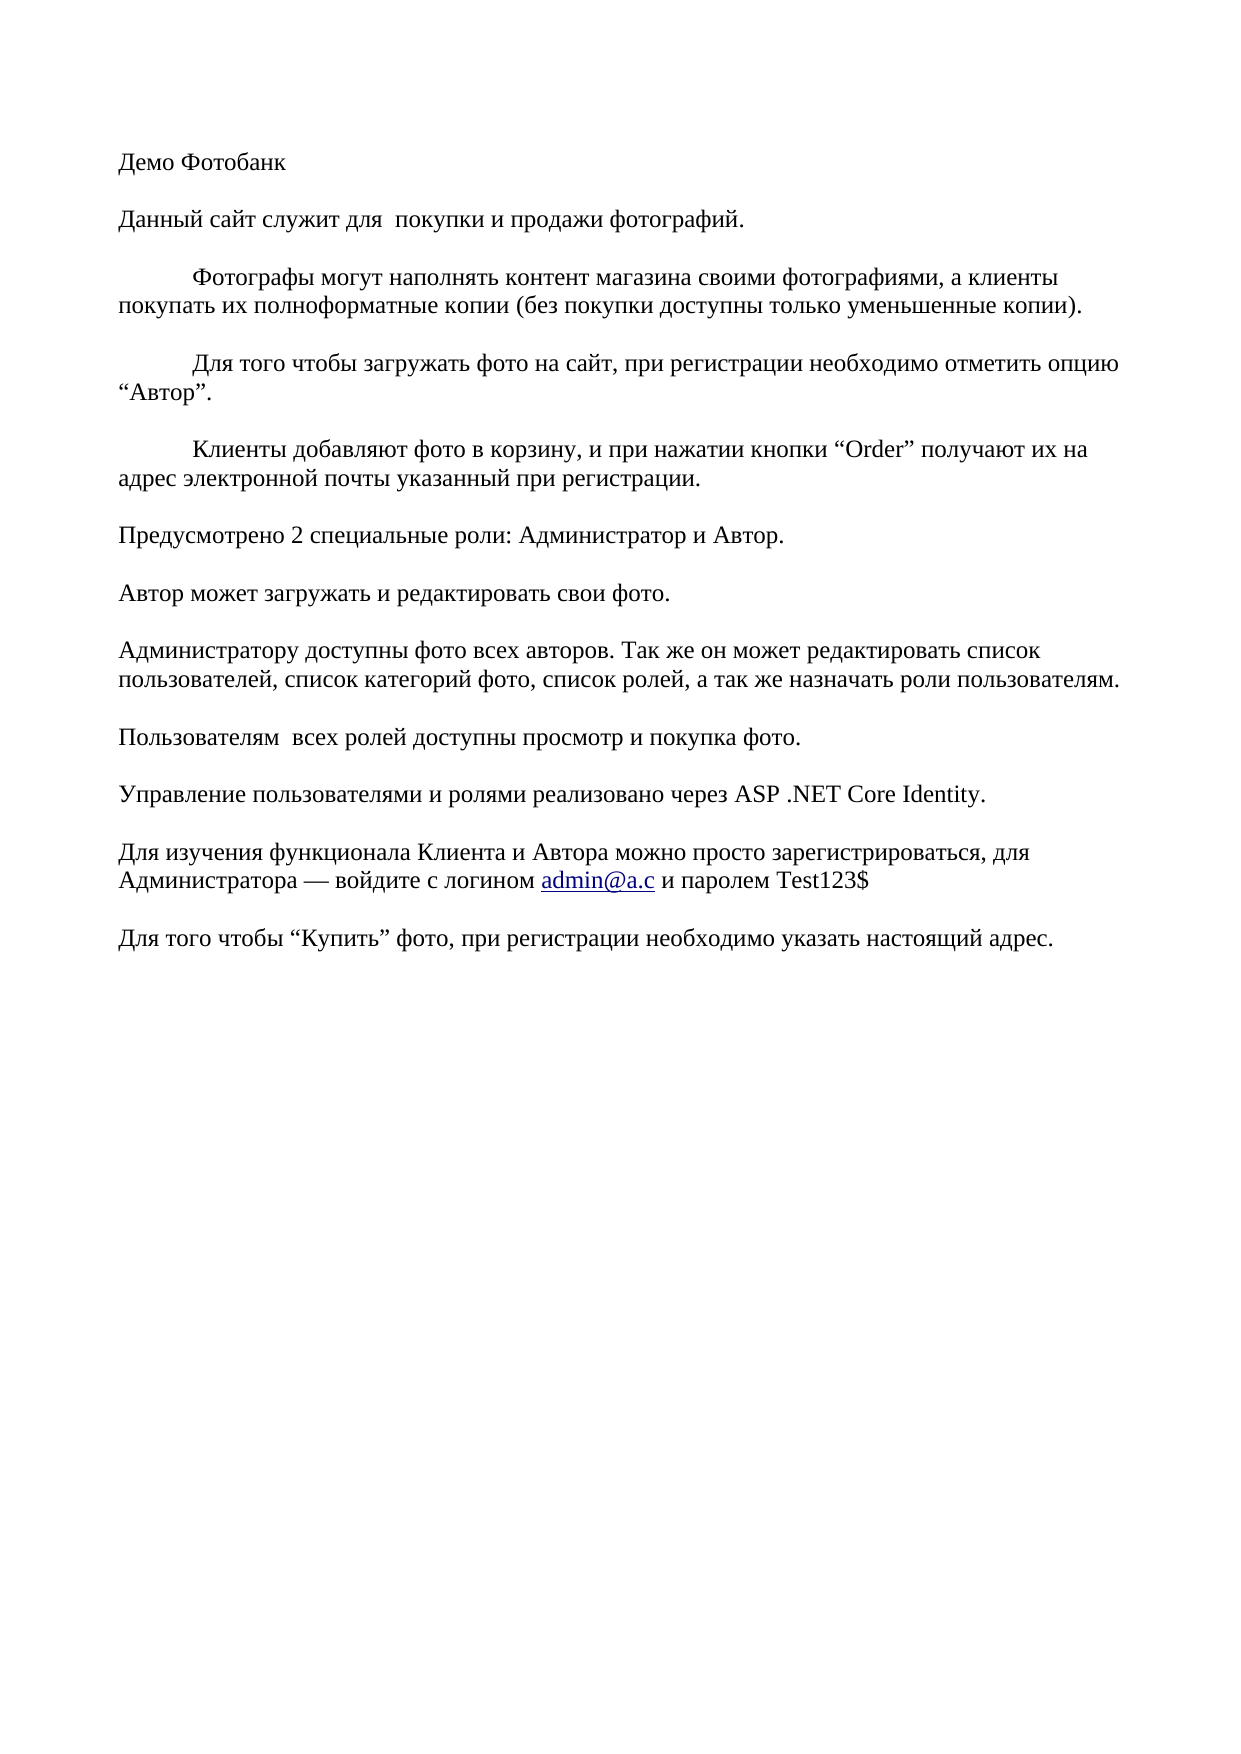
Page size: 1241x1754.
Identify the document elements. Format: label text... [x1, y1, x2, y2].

text Автор может загружать и редактировать свои фото. [118, 578, 1122, 607]
text Фотографы могут наполнять контент магазина своими фотографиями, а клиенты покупать их полноформатные копии (без покупки доступны только уменьшенные копии). [118, 262, 1122, 319]
text Для изучения функционала Клиента и Автора можно просто зарегистрироваться, для Администратора — войдите с логином admin@a.c и паролем Test123$ [118, 837, 1122, 894]
text Предусмотрено 2 специальные роли: Администратор и Автор. [118, 521, 1122, 549]
text Демо Фотобанк [118, 147, 1122, 176]
text Для того чтобы “Купить” фото, при регистрации необходимо указать настоящий адрес. [118, 923, 1122, 952]
text Администратору доступны фото всех авторов. Так же он может редактировать список пользователей, список категорий фото, список ролей, а так же назначать роли пользователям. [118, 636, 1122, 693]
text Данный сайт служит для покупки и продажи фотографий. [118, 204, 1122, 233]
text Пользователям всех ролей доступны просмотр и покупка фото. [118, 722, 1122, 751]
text Управление пользователями и ролями реализовано через ASP .NET Core Identity. [118, 779, 1122, 808]
text Для того чтобы загружать фото на сайт, при регистрации необходимо отметить опцию “Автор”. [118, 348, 1122, 406]
text Клиенты добавляют фото в корзину, и при нажатии кнопки “Order” получают их на адрес электронной почты указанный при регистрации. [118, 434, 1122, 492]
